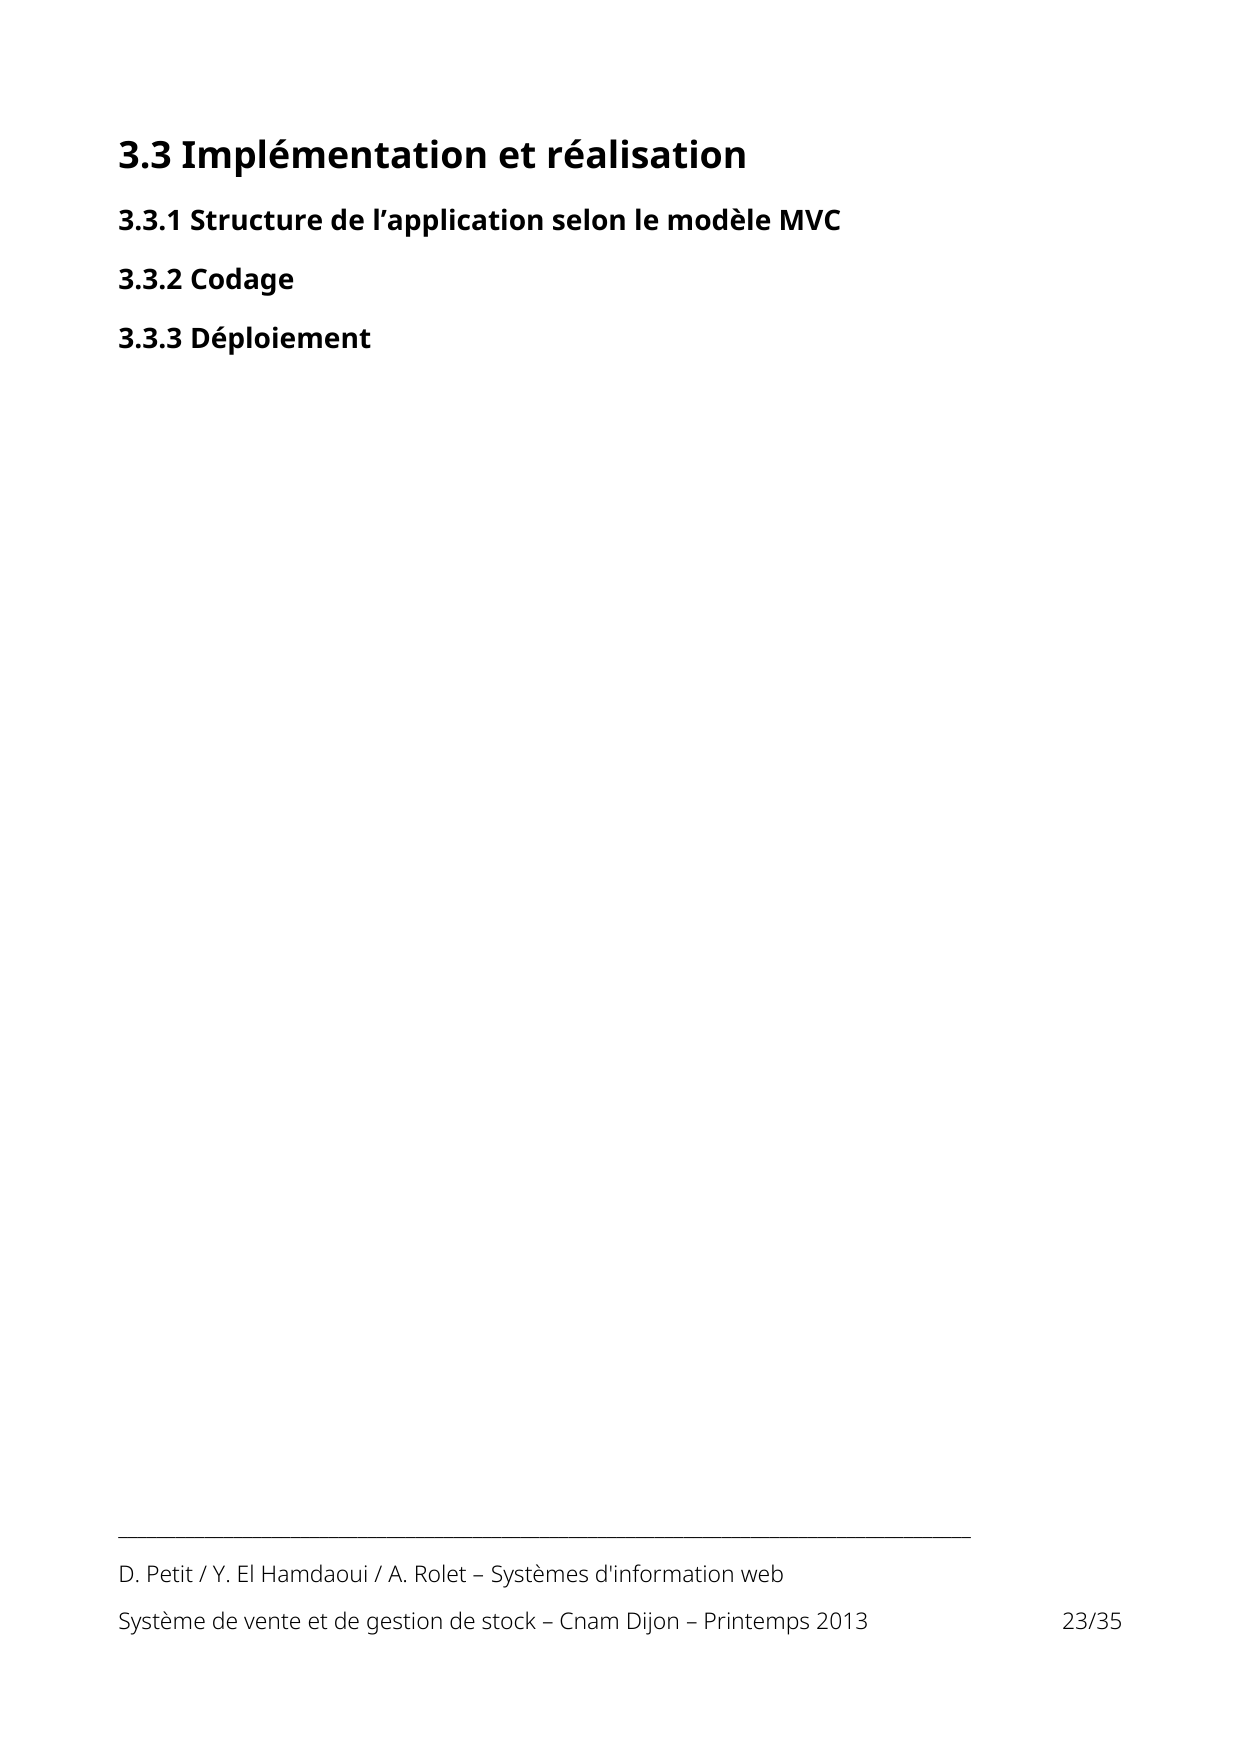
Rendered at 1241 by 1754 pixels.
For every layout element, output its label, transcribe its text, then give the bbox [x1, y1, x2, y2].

subtitle Structure de l’application selon le modèle MVC [118, 200, 1122, 239]
subtitle Déploiement [118, 319, 1122, 357]
subtitle Implémentation et réalisation [118, 128, 1122, 179]
subtitle Codage [118, 259, 1122, 298]
